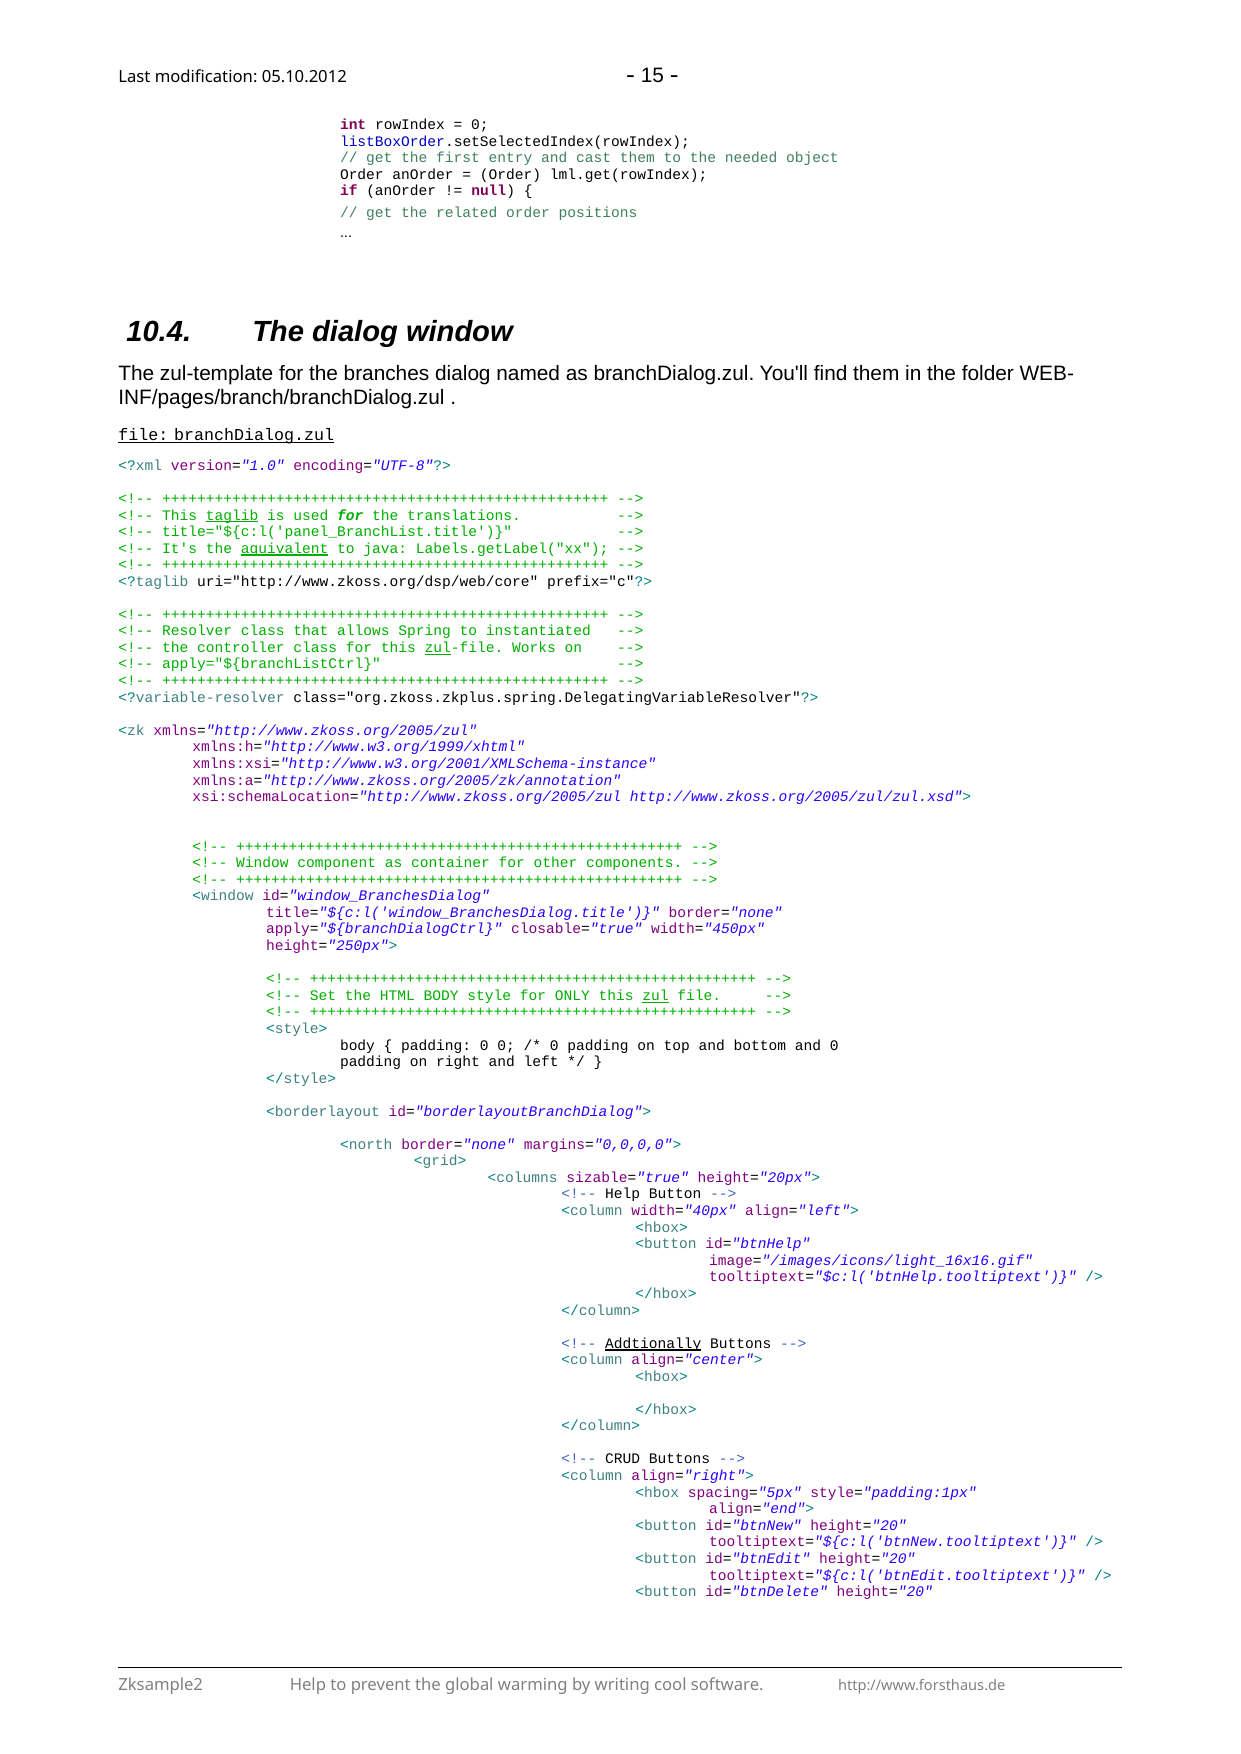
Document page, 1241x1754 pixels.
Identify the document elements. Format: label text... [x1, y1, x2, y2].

text xmlns:a="http://www.zkoss.org/2005/zk/annotation" [118, 773, 1122, 789]
text <north border="none" margins="0,0,0,0"> [118, 1137, 1122, 1154]
text <column width="40px" align="left"> [118, 1203, 1122, 1220]
text <window id="window_BranchesDialog" [118, 889, 1122, 905]
text <!-- +++++++++++++++++++++++++++++++++++++++++++++++++++ --> [118, 1004, 1122, 1021]
text <hbox> [118, 1369, 1122, 1386]
text <!-- CRUD Buttons --> [118, 1452, 1122, 1468]
text <grid> [118, 1154, 1122, 1170]
text listBoxOrder.setSelectedIndex(rowIndex); [118, 134, 1122, 150]
text <button id="btnEdit" height="20" [118, 1551, 1122, 1568]
text image="/images/icons/light_16x16.gif" [118, 1253, 1122, 1269]
text <!-- +++++++++++++++++++++++++++++++++++++++++++++++++++ --> [118, 971, 1122, 988]
text <column align="right"> [118, 1468, 1122, 1485]
text body { padding: 0 0; /* 0 padding on top and bottom and 0 [118, 1038, 1122, 1054]
text <button id="btnHelp" [118, 1236, 1122, 1253]
subtitle The dialog window [118, 314, 1122, 348]
text <column align="center"> [118, 1352, 1122, 1369]
text </column> [118, 1419, 1122, 1435]
text </style> [118, 1071, 1122, 1087]
text xsi:schemaLocation="http://www.zkoss.org/2005/zul http://www.zkoss.org/2005/zul/zul.xsd"> [118, 789, 1122, 806]
text <style> [118, 1021, 1122, 1038]
text <columns sizable="true" height="20px"> [118, 1170, 1122, 1187]
text xmlns:xsi="http://www.w3.org/2001/XMLSchema-instance" [118, 756, 1122, 773]
text <!-- Addtionally Buttons --> [118, 1336, 1122, 1352]
text <!-- +++++++++++++++++++++++++++++++++++++++++++++++++++ --> [118, 872, 1122, 889]
text // get the related order positions [118, 200, 1122, 224]
text <hbox> [118, 1220, 1122, 1236]
text file: branchDialog.zul [118, 421, 1122, 446]
text ... [118, 224, 1122, 241]
text <!-- Set the HTML BODY style for ONLY this zul file. --> [118, 988, 1122, 1004]
text <!-- +++++++++++++++++++++++++++++++++++++++++++++++++++ --> [118, 673, 1122, 690]
text <button id="btnDelete" height="20" [118, 1584, 1122, 1601]
text align="end"> [118, 1501, 1122, 1518]
text <!-- +++++++++++++++++++++++++++++++++++++++++++++++++++ --> [118, 557, 1122, 574]
text padding on right and left */ } [118, 1054, 1122, 1071]
text <?xml version="1.0" encoding="UTF-8"?> [118, 458, 1122, 474]
text Order anOrder = (Order) lml.get(rowIndex); [118, 167, 1122, 183]
text </hbox> [118, 1402, 1122, 1419]
text The zul-template for the branches dialog named as branchDialog.zul. You'll find them in the folder WEB-INF/pages/branch/branchDialog.zul . [118, 361, 1122, 408]
text <!-- apply="${branchListCtrl}" --> [118, 657, 1122, 673]
text <!-- Window component as container for other components. --> [118, 856, 1122, 872]
text </column> [118, 1303, 1122, 1319]
text <!-- This taglib is used for the translations. --> [118, 508, 1122, 524]
text xmlns:h="http://www.w3.org/1999/xhtml" [118, 739, 1122, 756]
text tooltiptext="${c:l('btnEdit.tooltiptext')}" /> [118, 1568, 1122, 1584]
text if (anOrder != null) { [118, 183, 1122, 200]
text title="${c:l('window_BranchesDialog.title')}" border="none" [118, 905, 1122, 922]
text tooltiptext="${c:l('btnNew.tooltiptext')}" /> [118, 1534, 1122, 1551]
text height="250px"> [118, 938, 1122, 955]
text </hbox> [118, 1286, 1122, 1303]
text <!-- the controller class for this zul-file. Works on --> [118, 640, 1122, 657]
text <!-- +++++++++++++++++++++++++++++++++++++++++++++++++++ --> [118, 607, 1122, 624]
text <!-- +++++++++++++++++++++++++++++++++++++++++++++++++++ --> [118, 839, 1122, 856]
text int rowIndex = 0; [118, 117, 1122, 134]
text <borderlayout id="borderlayoutBranchDialog"> [118, 1104, 1122, 1121]
text <button id="btnNew" height="20" [118, 1518, 1122, 1534]
text apply="${branchDialogCtrl}" closable="true" width="450px" [118, 922, 1122, 938]
text <?taglib uri="http://www.zkoss.org/dsp/web/core" prefix="c"?> [118, 574, 1122, 591]
text <!-- Resolver class that allows Spring to instantiated --> [118, 624, 1122, 640]
text <?variable-resolver class="org.zkoss.zkplus.spring.DelegatingVariableResolver"?> [118, 690, 1122, 706]
text <!-- It's the aquivalent to java: Labels.getLabel("xx"); --> [118, 541, 1122, 557]
text <!-- Help Button --> [118, 1187, 1122, 1203]
text <!-- title="${c:l('panel_BranchList.title')}" --> [118, 524, 1122, 541]
text <hbox spacing="5px" style="padding:1px" [118, 1485, 1122, 1501]
text <zk xmlns="http://www.zkoss.org/2005/zul" [118, 723, 1122, 739]
text <!-- +++++++++++++++++++++++++++++++++++++++++++++++++++ --> [118, 491, 1122, 508]
text tooltiptext="$c:l('btnHelp.tooltiptext')}" /> [118, 1269, 1122, 1286]
text // get the first entry and cast them to the needed object [118, 150, 1122, 167]
